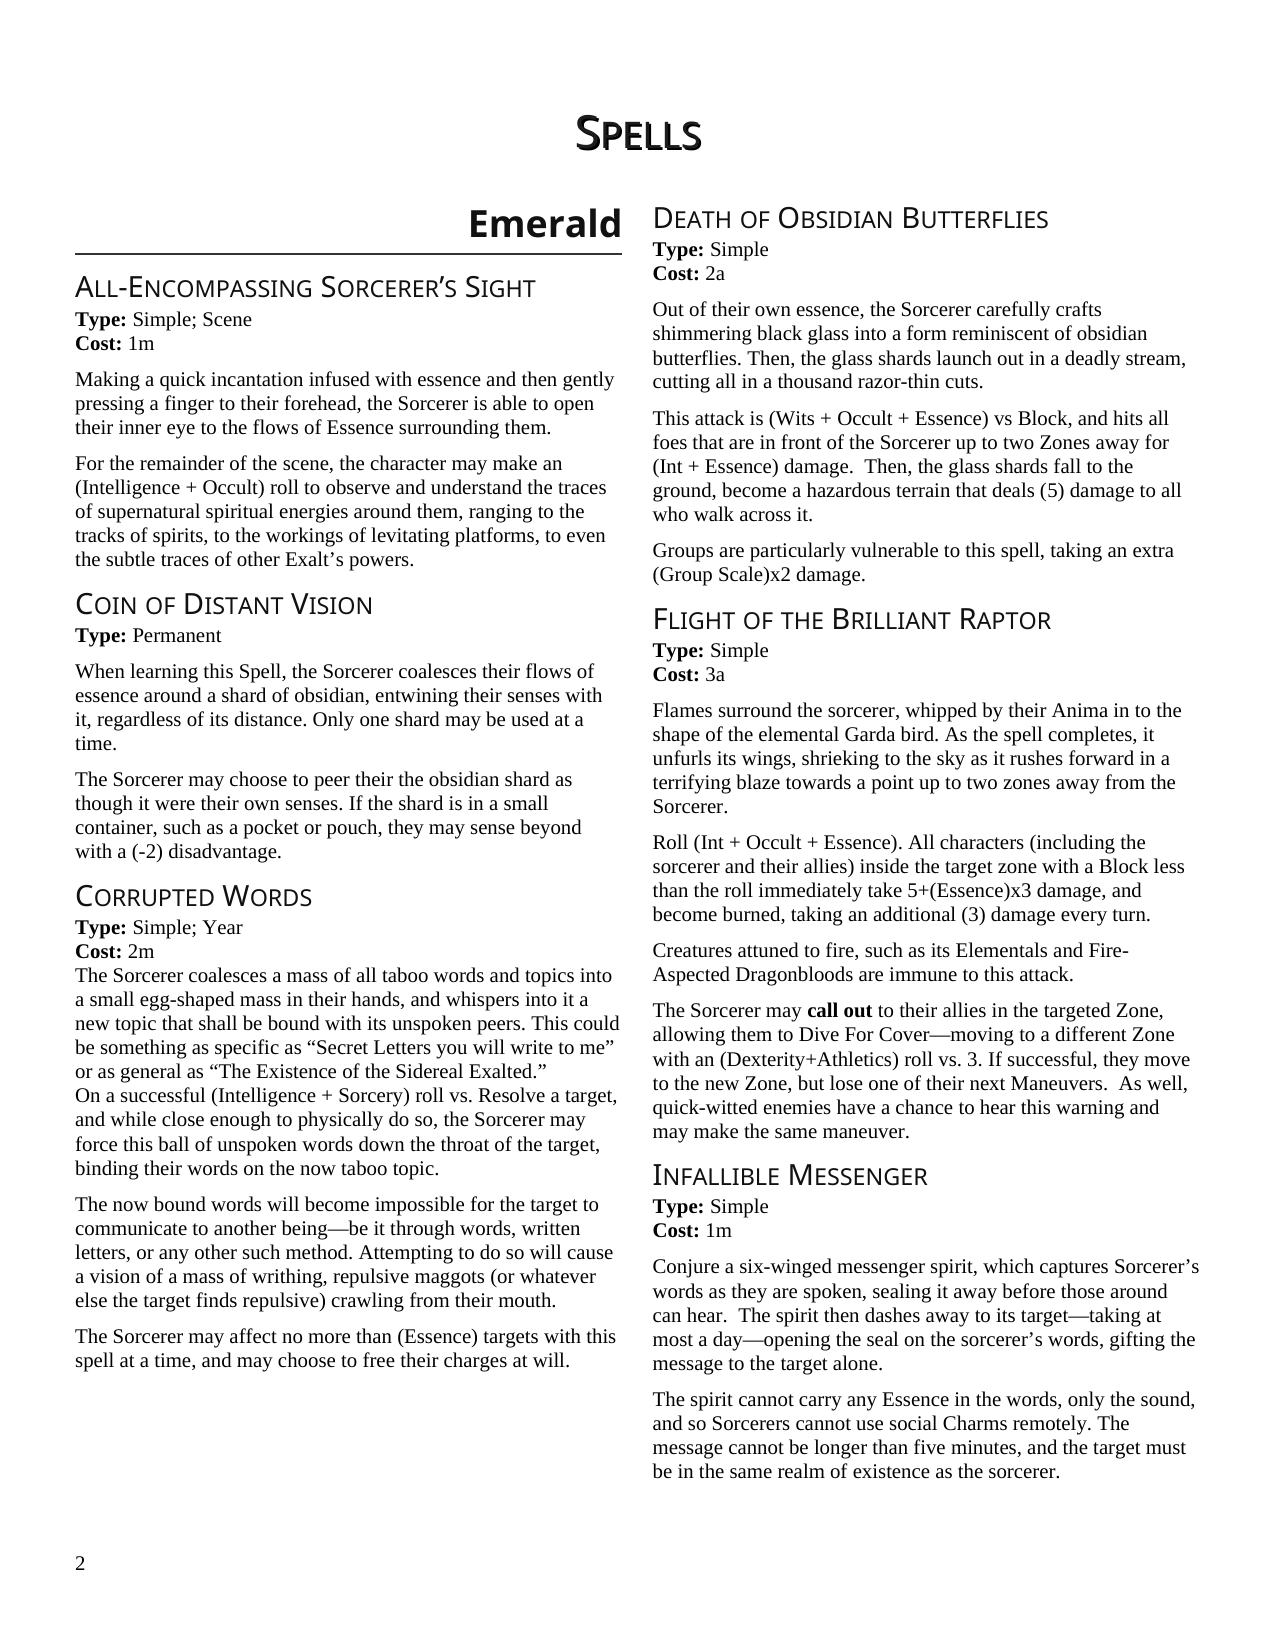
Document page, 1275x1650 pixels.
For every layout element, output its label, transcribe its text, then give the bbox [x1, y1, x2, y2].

text The spirit cannot carry any Essence in the words, only the sound, and so Sorcerers cannot use social Charms remotely. The message cannot be longer than five minutes, and the target must be in the same realm of existence as the sorcerer. [652, 1387, 1200, 1483]
text Making a quick incantation infused with essence and then gently pressing a finger to their forehead, the Sorcerer is able to open their inner eye to the flows of Essence surrounding them. [75, 367, 622, 439]
subtitle All-Encompassing Sorcerer’s Sight [75, 267, 622, 306]
subtitle Flight of the Brilliant Raptor [652, 598, 1200, 638]
text For the remainder of the scene, the character may make an (Intelligence + Occult) roll to observe and understand the traces of supernatural spiritual energies around them, ranging to the tracks of spirits, to the workings of levitating platforms, to even the subtle traces of other Exalt’s powers. [75, 451, 622, 571]
text Type: Simple; Year Cost: 2m The Sorcerer coalesces a mass of all taboo words and topics into a small egg-shaped mass in their hands, and whispers into it a new topic that shall be bound with its unspoken peers. This could be something as specific as “Secret Letters you will write to me” or as general as “The Existence of the Sidereal Exalted.” On a successful (Intelligence + Sorcery) roll vs. Resolve a target, and while close enough to physically do so, the Sorcerer may force this ball of unspoken words down the throat of the target, binding their words on the now taboo topic. [75, 915, 622, 1179]
subtitle Spells [75, 99, 1200, 161]
subtitle Coin of Distant Vision [75, 583, 622, 623]
text Type: Permanent [75, 623, 622, 647]
text The Sorcerer may choose to peer their the obsidian shard as though it were their own senses. If the shard is in a small container, such as a pocket or pouch, they may sense beyond with a (-2) disadvantage. [75, 767, 622, 863]
subtitle Death of Obsidian Butterflies [652, 197, 1200, 237]
text The Sorcerer may affect no more than (Essence) targets with this spell at a time, and may choose to free their charges at will. [75, 1324, 622, 1372]
text Out of their own essence, the Sorcerer carefully crafts shimmering black glass into a form reminiscent of obsidian butterflies. Then, the glass shards launch out in a deadly stream, cutting all in a thousand razor-thin cuts. [652, 297, 1200, 393]
text Emerald [75, 197, 622, 253]
text Flames surround the sorcerer, whipped by their Anima in to the shape of the elemental Garda bird. As the spell completes, it unfurls its wings, shrieking to the sky as it rushes forward in a terrifying blaze towards a point up to two zones away from the Sorcerer. [652, 698, 1200, 818]
text Type: Simple Cost: 2a [652, 237, 1200, 285]
text Groups are particularly vulnerable to this spell, taking an extra (Group Scale)x2 damage. [652, 538, 1200, 586]
text When learning this Spell, the Sorcerer coalesces their flows of essence around a shard of obsidian, entwining their senses with it, regardless of its distance. Only one shard may be used at a time. [75, 659, 622, 755]
text The now bound words will become impossible for the target to communicate to another being—be it through words, written letters, or any other such method. Attempting to do so will cause a vision of a mass of writhing, repulsive maggots (or whatever else the target finds repulsive) crawling from their mouth. [75, 1192, 622, 1312]
text The Sorcerer may call out to their allies in the targeted Zone, allowing them to Dive For Cover—moving to a different Zone with an (Dexterity+Athletics) roll vs. 3. If successful, they move to the new Zone, but lose one of their next Maneuvers. As well, quick-witted enemies have a chance to hear this warning and may make the same maneuver. [652, 998, 1200, 1143]
text Conjure a six-winged messenger spirit, which captures Sorcerer’s words as they are spoken, sealing it away before those around can hear. The spirit then dashes away to its target—taking at most a day—opening the seal on the sorcerer’s words, gifting the message to the target alone. [652, 1254, 1200, 1375]
subtitle Infallible Messenger [652, 1155, 1200, 1194]
text This attack is (Wits + Occult + Essence) vs Block, and hits all foes that are in front of the Sorcerer up to two Zones away for (Int + Essence) damage. Then, the glass shards fall to the ground, become a hazardous terrain that deals (5) damage to all who walk across it. [652, 406, 1200, 526]
text Creatures attuned to fire, such as its Elementals and Fire-Aspected Dragonbloods are immune to this attack. [652, 938, 1200, 986]
text Type: Simple; Scene Cost: 1m [75, 306, 622, 354]
text Roll (Int + Occult + Essence). All characters (including the sorcerer and their allies) inside the target zone with a Block less than the roll immediately take 5+(Essence)x3 damage, and become burned, taking an additional (3) damage every turn. [652, 830, 1200, 926]
text Type: Simple Cost: 1m [652, 1194, 1200, 1242]
subtitle Corrupted Words [75, 875, 622, 915]
text Type: Simple Cost: 3a [652, 638, 1200, 686]
